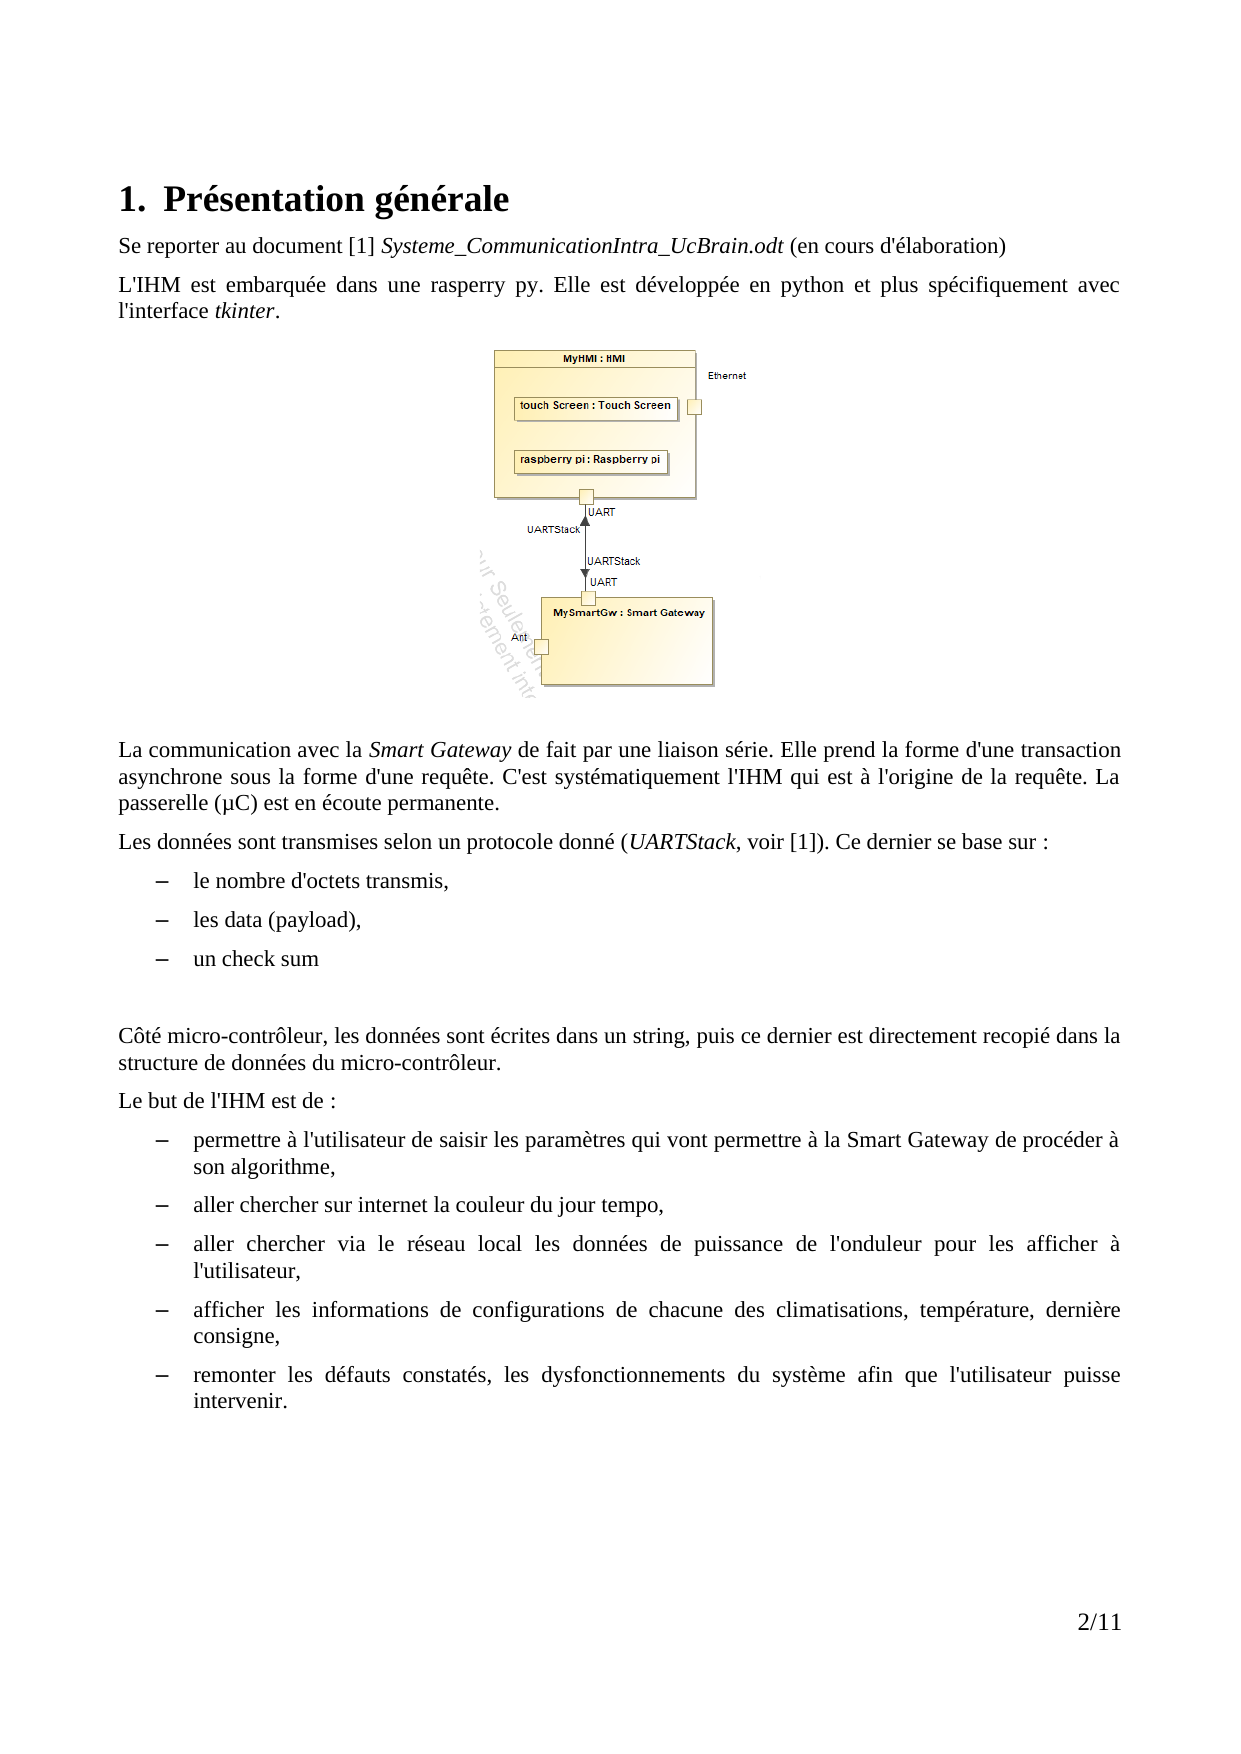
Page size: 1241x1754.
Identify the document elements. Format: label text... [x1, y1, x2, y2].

subtitle Présentation générale [118, 176, 1122, 219]
text Côté micro-contrôleur, les données sont écrites dans un string, puis ce dernier est directement recopié dans la structure de données du micro-contrôleur. [118, 1022, 1122, 1075]
list permettre à l'utilisateur de saisir les paramètres qui vont permettre à la Smart Gateway de procéder à son algorithme, [156, 1126, 1122, 1179]
list un check sum [156, 944, 1122, 971]
list le nombre d'octets transmis, [156, 867, 1122, 893]
text L'IHM est embarquée dans une rasperry py. Elle est développée en python et plus spécifiquement avec l'interface tkinter. [118, 271, 1122, 323]
text Se reporter au document [1] Systeme_CommunicationIntra_UcBrain.odt (en cours d'élaboration) [118, 232, 1122, 258]
list afficher les informations de configurations de chacune des climatisations, température, dernière consigne, [156, 1296, 1122, 1348]
list les data (payload), [156, 906, 1122, 932]
list remonter les défauts constatés, les dysfonctionnements du système afin que l'utilisateur puisse intervenir. [156, 1361, 1122, 1413]
list aller chercher via le réseau local les données de puissance de l'onduleur pour les afficher à l'utilisateur, [156, 1230, 1122, 1283]
text Les données sont transmises selon un protocole donné (UARTStack, voir [1]). Ce dernier se base sur : [118, 828, 1122, 854]
text Le but de l'IHM est de : [118, 1087, 1122, 1114]
text La communication avec la Smart Gateway de fait par une liaison série. Elle prend la forme d'une transaction asynchrone sous la forme d'une requête. C'est systématiquement l'IHM qui est à l'origine de la requête. La passerelle (µC) est en écoute permanente. [118, 736, 1122, 816]
list aller chercher sur internet la couleur du jour tempo, [156, 1192, 1122, 1218]
